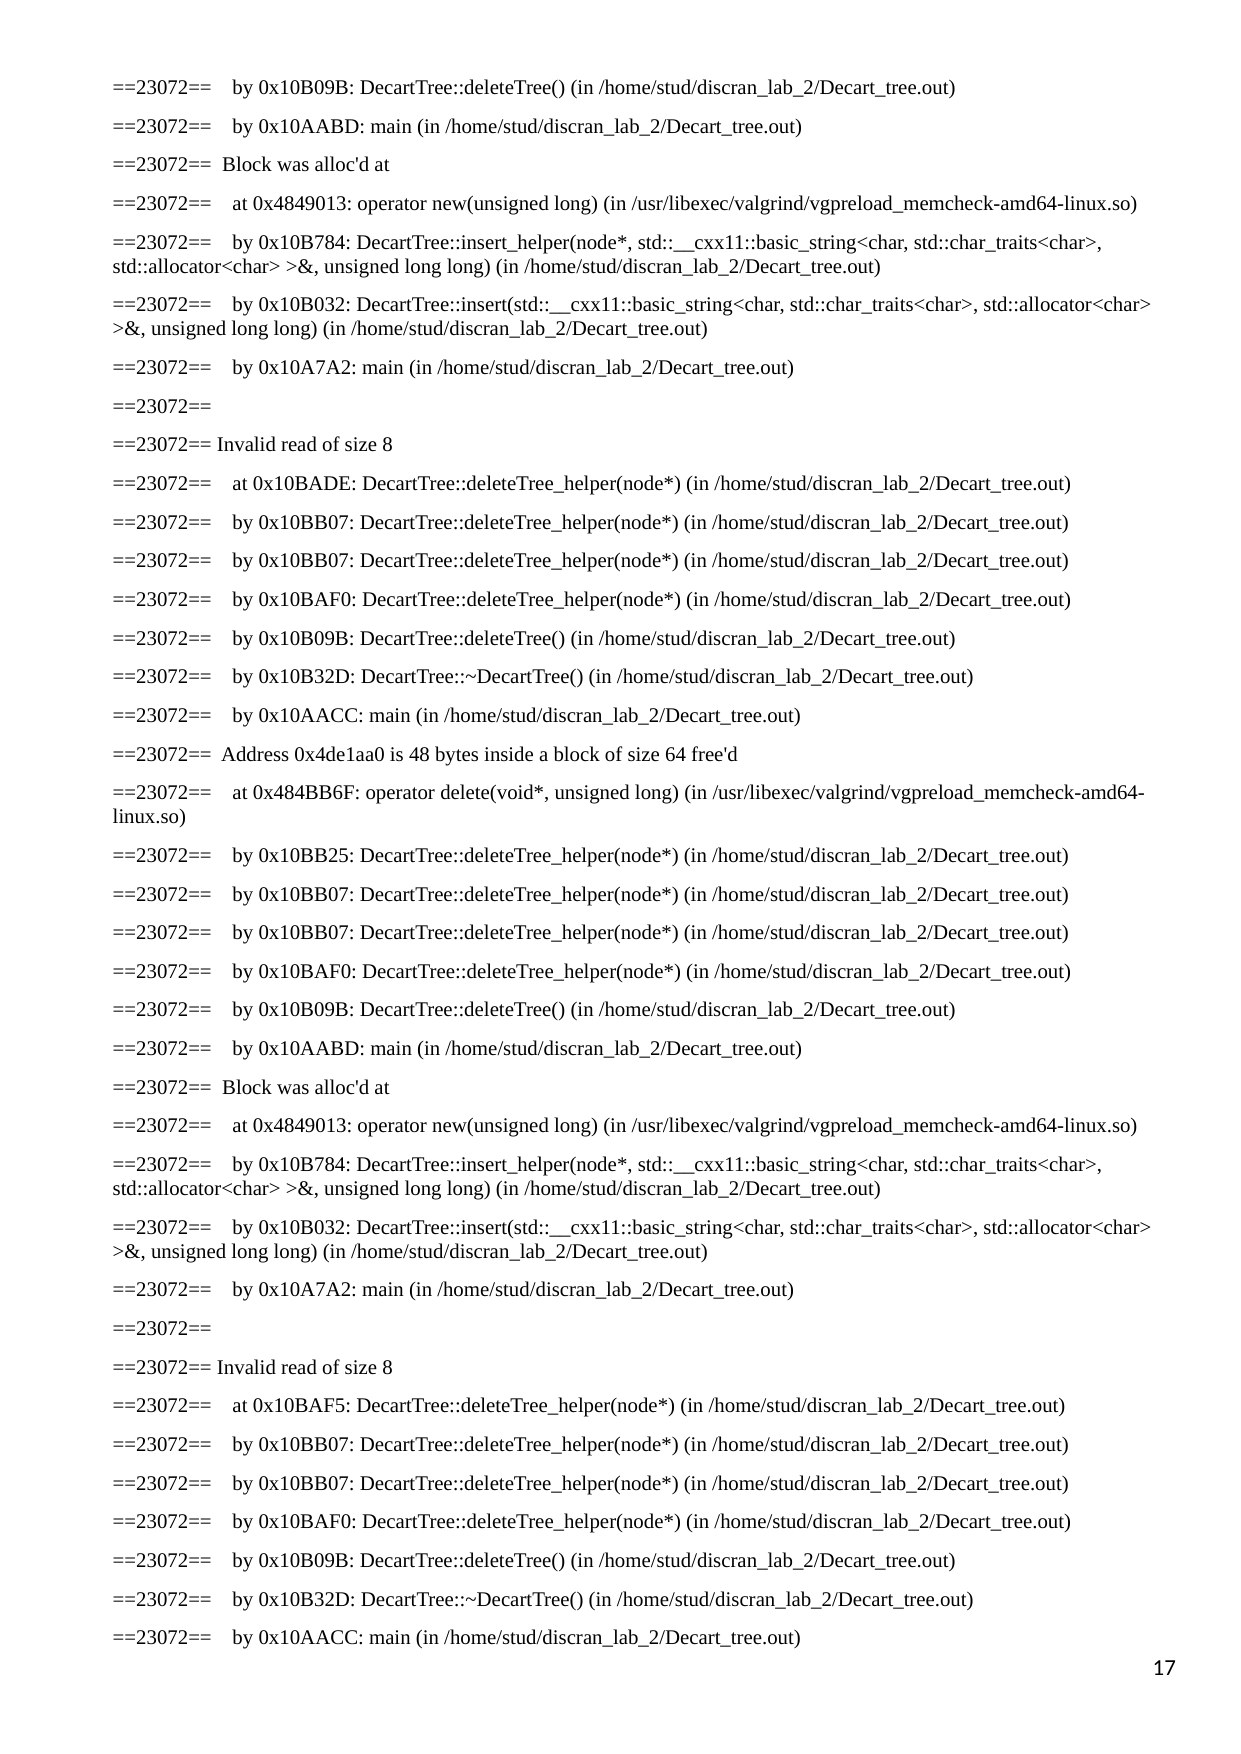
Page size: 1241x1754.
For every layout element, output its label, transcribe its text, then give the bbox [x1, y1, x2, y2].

text ==23072== by 0x10BB07: DecartTree::deleteTree_helper(node*) (in /home/stud/discran_lab_2/Decart_tree.out) [112, 509, 1176, 534]
text ==23072== by 0x10B09B: DecartTree::deleteTree() (in /home/stud/discran_lab_2/Decart_tree.out) [112, 75, 1176, 99]
text ==23072== at 0x10BAF5: DecartTree::deleteTree_helper(node*) (in /home/stud/discran_lab_2/Decart_tree.out) [112, 1393, 1176, 1417]
text ==23072== Invalid read of size 8 [112, 1355, 1176, 1379]
text ==23072== Invalid read of size 8 [112, 432, 1176, 456]
text ==23072== by 0x10BB07: DecartTree::deleteTree_helper(node*) (in /home/stud/discran_lab_2/Decart_tree.out) [112, 548, 1176, 572]
text ==23072== by 0x10BB07: DecartTree::deleteTree_helper(node*) (in /home/stud/discran_lab_2/Decart_tree.out) [112, 1471, 1176, 1495]
text ==23072== Block was alloc'd at [112, 1075, 1176, 1099]
text ==23072== Address 0x4de1aa0 is 48 bytes inside a block of size 64 free'd [112, 741, 1176, 766]
text ==23072== by 0x10A7A2: main (in /home/stud/discran_lab_2/Decart_tree.out) [112, 355, 1176, 379]
text ==23072== [112, 1316, 1176, 1340]
text ==23072== by 0x10BAF0: DecartTree::deleteTree_helper(node*) (in /home/stud/discran_lab_2/Decart_tree.out) [112, 587, 1176, 611]
text ==23072== by 0x10B032: DecartTree::insert(std::__cxx11::basic_string<char, std::char_traits<char>, std::allocator<char> >&, unsigned long long) (in /home/stud/discran_lab_2/Decart_tree.out) [112, 1215, 1176, 1263]
text ==23072== by 0x10B784: DecartTree::insert_helper(node*, std::__cxx11::basic_string<char, std::char_traits<char>, std::allocator<char> >&, unsigned long long) (in /home/stud/discran_lab_2/Decart_tree.out) [112, 1152, 1176, 1200]
text ==23072== by 0x10B09B: DecartTree::deleteTree() (in /home/stud/discran_lab_2/Decart_tree.out) [112, 626, 1176, 649]
text ==23072== by 0x10B32D: DecartTree::~DecartTree() (in /home/stud/discran_lab_2/Decart_tree.out) [112, 664, 1176, 688]
text ==23072== by 0x10B32D: DecartTree::~DecartTree() (in /home/stud/discran_lab_2/Decart_tree.out) [112, 1587, 1176, 1611]
text ==23072== at 0x10BADE: DecartTree::deleteTree_helper(node*) (in /home/stud/discran_lab_2/Decart_tree.out) [112, 471, 1176, 495]
text ==23072== at 0x4849013: operator new(unsigned long) (in /usr/libexec/valgrind/vgpreload_memcheck-amd64-linux.so) [112, 1113, 1176, 1137]
text ==23072== by 0x10BB07: DecartTree::deleteTree_helper(node*) (in /home/stud/discran_lab_2/Decart_tree.out) [112, 881, 1176, 906]
text ==23072== at 0x4849013: operator new(unsigned long) (in /usr/libexec/valgrind/vgpreload_memcheck-amd64-linux.so) [112, 191, 1176, 215]
text ==23072== by 0x10B784: DecartTree::insert_helper(node*, std::__cxx11::basic_string<char, std::char_traits<char>, std::allocator<char> >&, unsigned long long) (in /home/stud/discran_lab_2/Decart_tree.out) [112, 229, 1176, 278]
text ==23072== by 0x10A7A2: main (in /home/stud/discran_lab_2/Decart_tree.out) [112, 1277, 1176, 1301]
text ==23072== by 0x10BAF0: DecartTree::deleteTree_helper(node*) (in /home/stud/discran_lab_2/Decart_tree.out) [112, 959, 1176, 983]
text ==23072== by 0x10BB07: DecartTree::deleteTree_helper(node*) (in /home/stud/discran_lab_2/Decart_tree.out) [112, 1432, 1176, 1456]
text ==23072== [112, 394, 1176, 418]
text ==23072== by 0x10AABD: main (in /home/stud/discran_lab_2/Decart_tree.out) [112, 1036, 1176, 1060]
text ==23072== by 0x10B032: DecartTree::insert(std::__cxx11::basic_string<char, std::char_traits<char>, std::allocator<char> >&, unsigned long long) (in /home/stud/discran_lab_2/Decart_tree.out) [112, 292, 1176, 340]
text ==23072== by 0x10BB25: DecartTree::deleteTree_helper(node*) (in /home/stud/discran_lab_2/Decart_tree.out) [112, 843, 1176, 867]
text ==23072== by 0x10BB07: DecartTree::deleteTree_helper(node*) (in /home/stud/discran_lab_2/Decart_tree.out) [112, 920, 1176, 944]
text ==23072== by 0x10B09B: DecartTree::deleteTree() (in /home/stud/discran_lab_2/Decart_tree.out) [112, 997, 1176, 1021]
text ==23072== by 0x10B09B: DecartTree::deleteTree() (in /home/stud/discran_lab_2/Decart_tree.out) [112, 1548, 1176, 1572]
text ==23072== by 0x10AACC: main (in /home/stud/discran_lab_2/Decart_tree.out) [112, 703, 1176, 727]
text ==23072== at 0x484BB6F: operator delete(void*, unsigned long) (in /usr/libexec/valgrind/vgpreload_memcheck-amd64-linux.so) [112, 780, 1176, 828]
text ==23072== by 0x10AACC: main (in /home/stud/discran_lab_2/Decart_tree.out) [112, 1625, 1176, 1649]
text ==23072== by 0x10AABD: main (in /home/stud/discran_lab_2/Decart_tree.out) [112, 114, 1176, 138]
text ==23072== by 0x10BAF0: DecartTree::deleteTree_helper(node*) (in /home/stud/discran_lab_2/Decart_tree.out) [112, 1509, 1176, 1533]
text ==23072== Block was alloc'd at [112, 152, 1176, 176]
